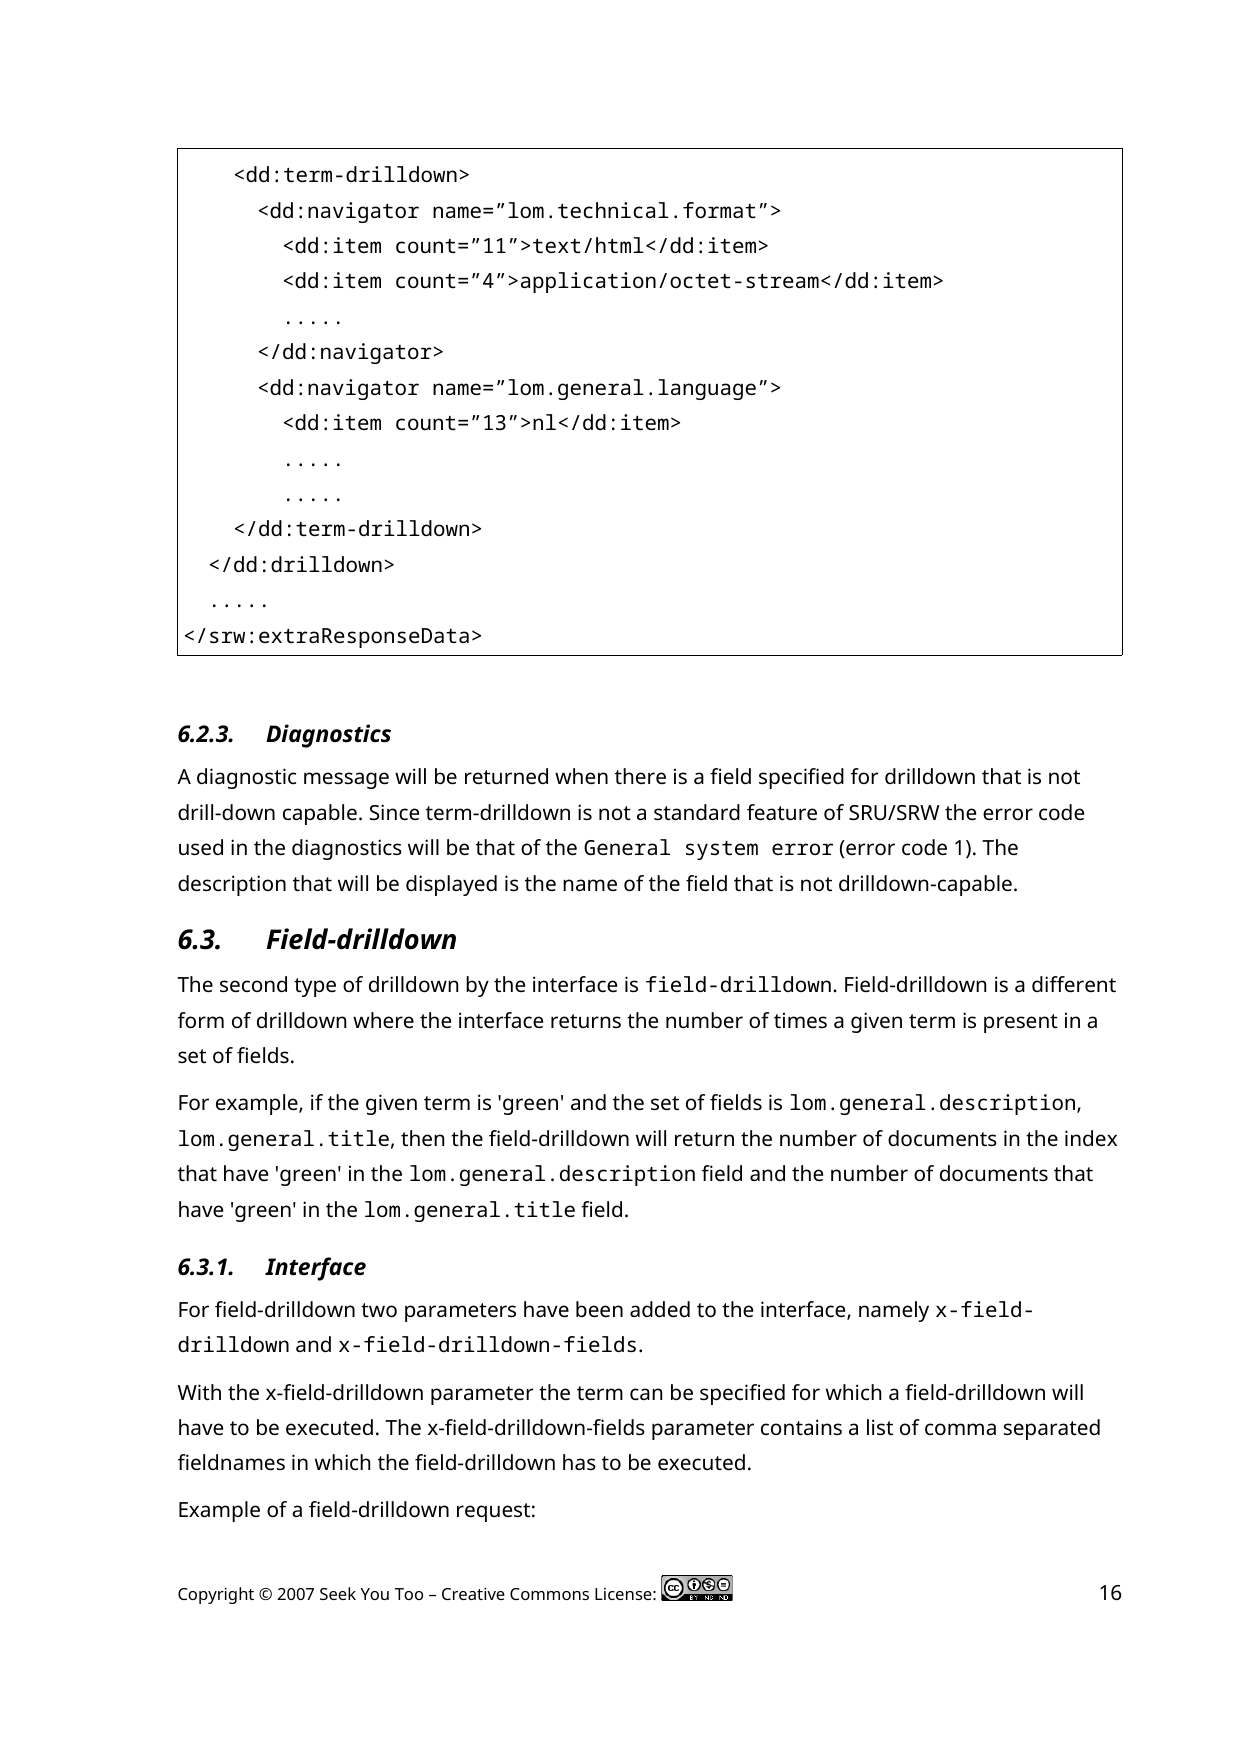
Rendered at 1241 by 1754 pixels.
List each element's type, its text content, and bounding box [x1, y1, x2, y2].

text For field-drilldown two parameters have been added to the interface, namely x-field-drilldown and x-field-drilldown-fields. [177, 1288, 1122, 1359]
text Example of a field-drilldown request: [177, 1489, 1122, 1524]
text With the x-field-drilldown parameter the term can be specified for which a field-drilldown will have to be executed. The x-field-drilldown-fields parameter contains a list of comma separated fieldnames in which the field-drilldown has to be executed. [177, 1371, 1122, 1477]
text For example, if the given term is 'green' and the set of fields is lom.general.description, lom.general.title, then the field-drilldown will return the number of documents in the index that have 'green' in the lom.general.description field and the number of documents that have 'green' in the lom.general.title field. [177, 1081, 1122, 1223]
table_header <dd:term-drilldown> <dd:navigator name=”lom.technical.format”> <dd:item count=”11”>text/html</dd:item> <dd:item count=”4”>application/octet-stream</dd:item> ..... </dd:navigator> <dd:navigator name=”lom.general.language”> <dd:item count=”13”>nl</dd:item> ..... ..... </dd:term-drilldown> </dd:drilldown> ..... </srw:extraResponseData> [178, 149, 1122, 655]
picture [661, 1575, 733, 1601]
text A diagnostic message will be returned when there is a field specified for drilldown that is not drill-down capable. Since term-drilldown is not a standard feature of SRU/SRW the error code used in the diagnostics will be that of the General system error (error code 1). The description that will be displayed is the name of the field that is not drilldown-capable. [177, 755, 1122, 897]
subtitle Field-drilldown [177, 921, 1122, 957]
subtitle Diagnostics [177, 714, 1122, 749]
subtitle Interface [177, 1247, 1122, 1282]
text The second type of drilldown by the interface is field-drilldown. Field-drilldown is a different form of drilldown where the interface returns the number of times a given term is present in a set of fields. [177, 963, 1122, 1070]
